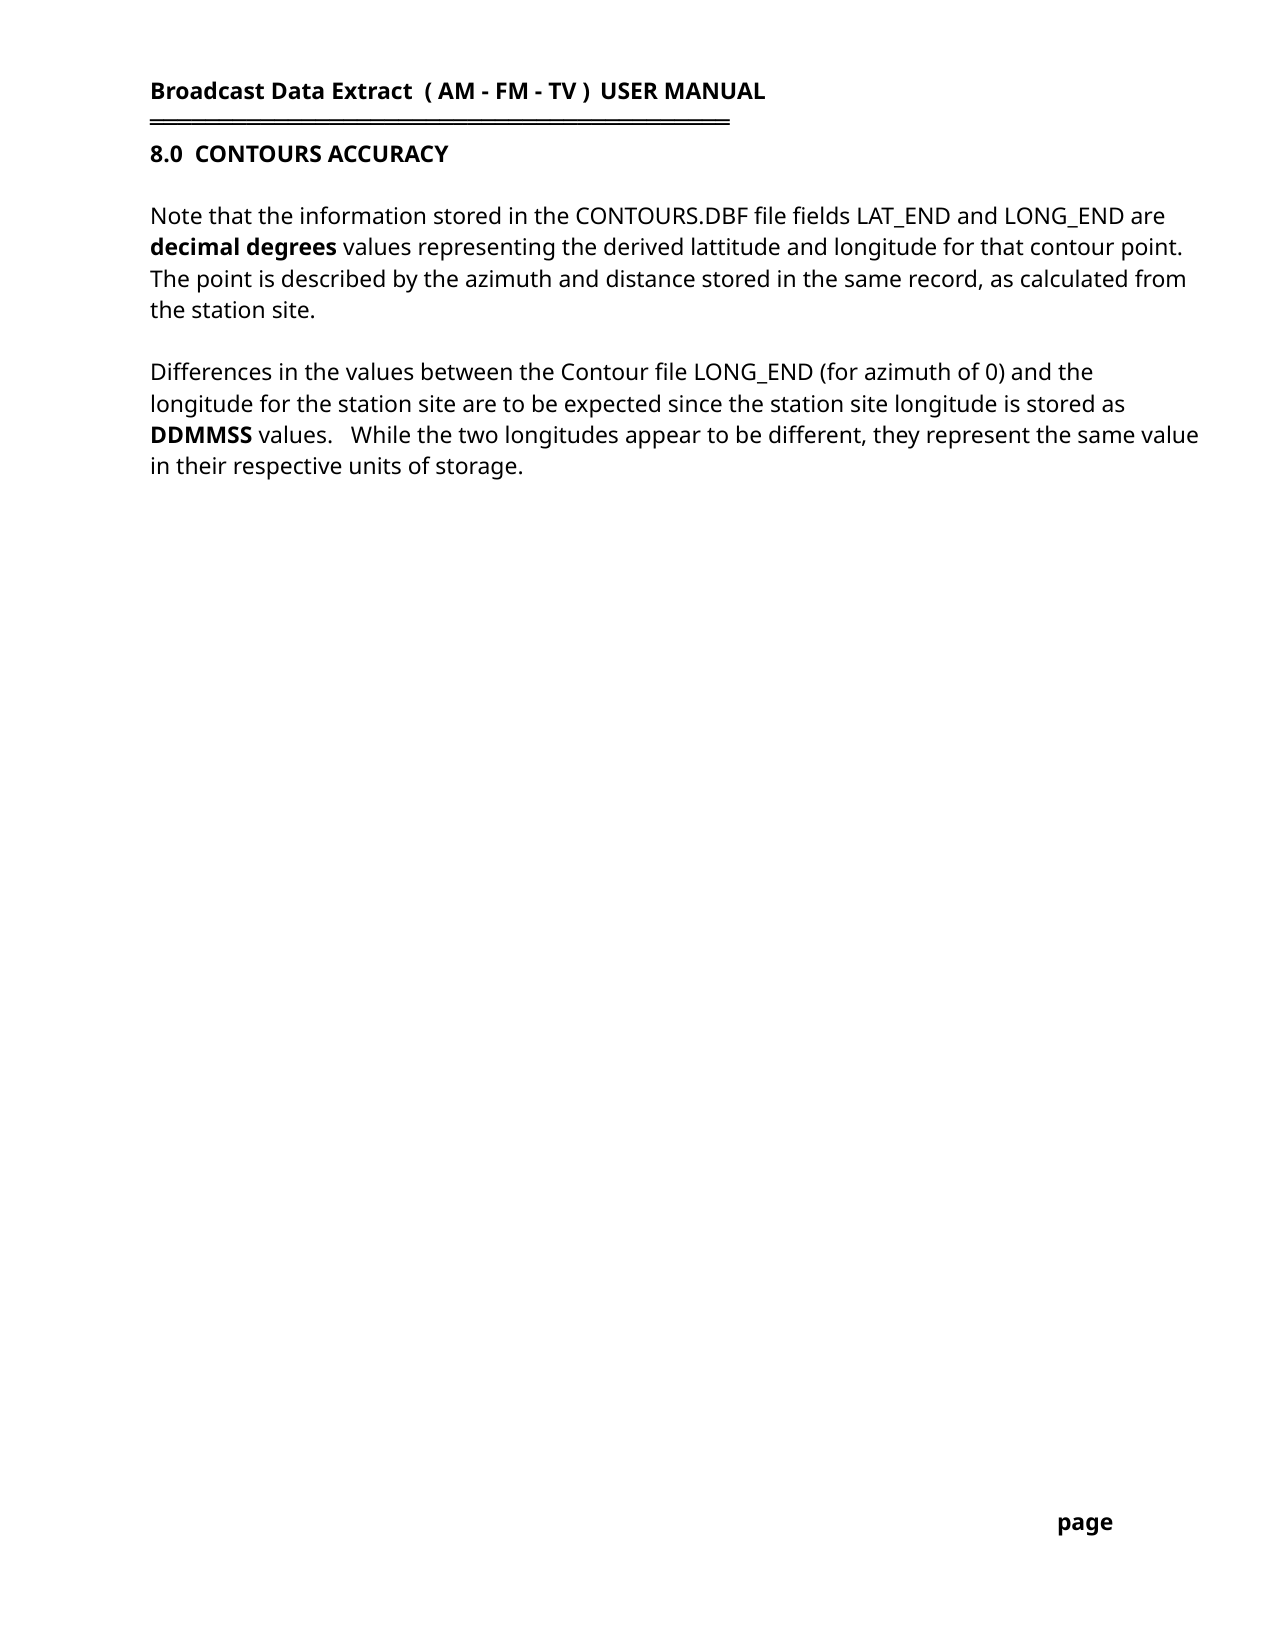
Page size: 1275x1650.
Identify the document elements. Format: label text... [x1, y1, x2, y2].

text 8.0 CONTOURS ACCURACY [150, 137, 1200, 169]
text Differences in the values between the Contour file LONG_END (for azimuth of 0) and the longitude for the station site are to be expected since the station site longitude is stored as DDMMSS values. While the two longitudes appear to be different, they represent the same value in their respective units of storage. [150, 356, 1200, 481]
text Note that the information stored in the CONTOURS.DBF file fields LAT_END and LONG_END are decimal degrees values representing the derived lattitude and longitude for that contour point. The point is described by the azimuth and distance stored in the same record, as calculated from the station site. [150, 200, 1200, 325]
